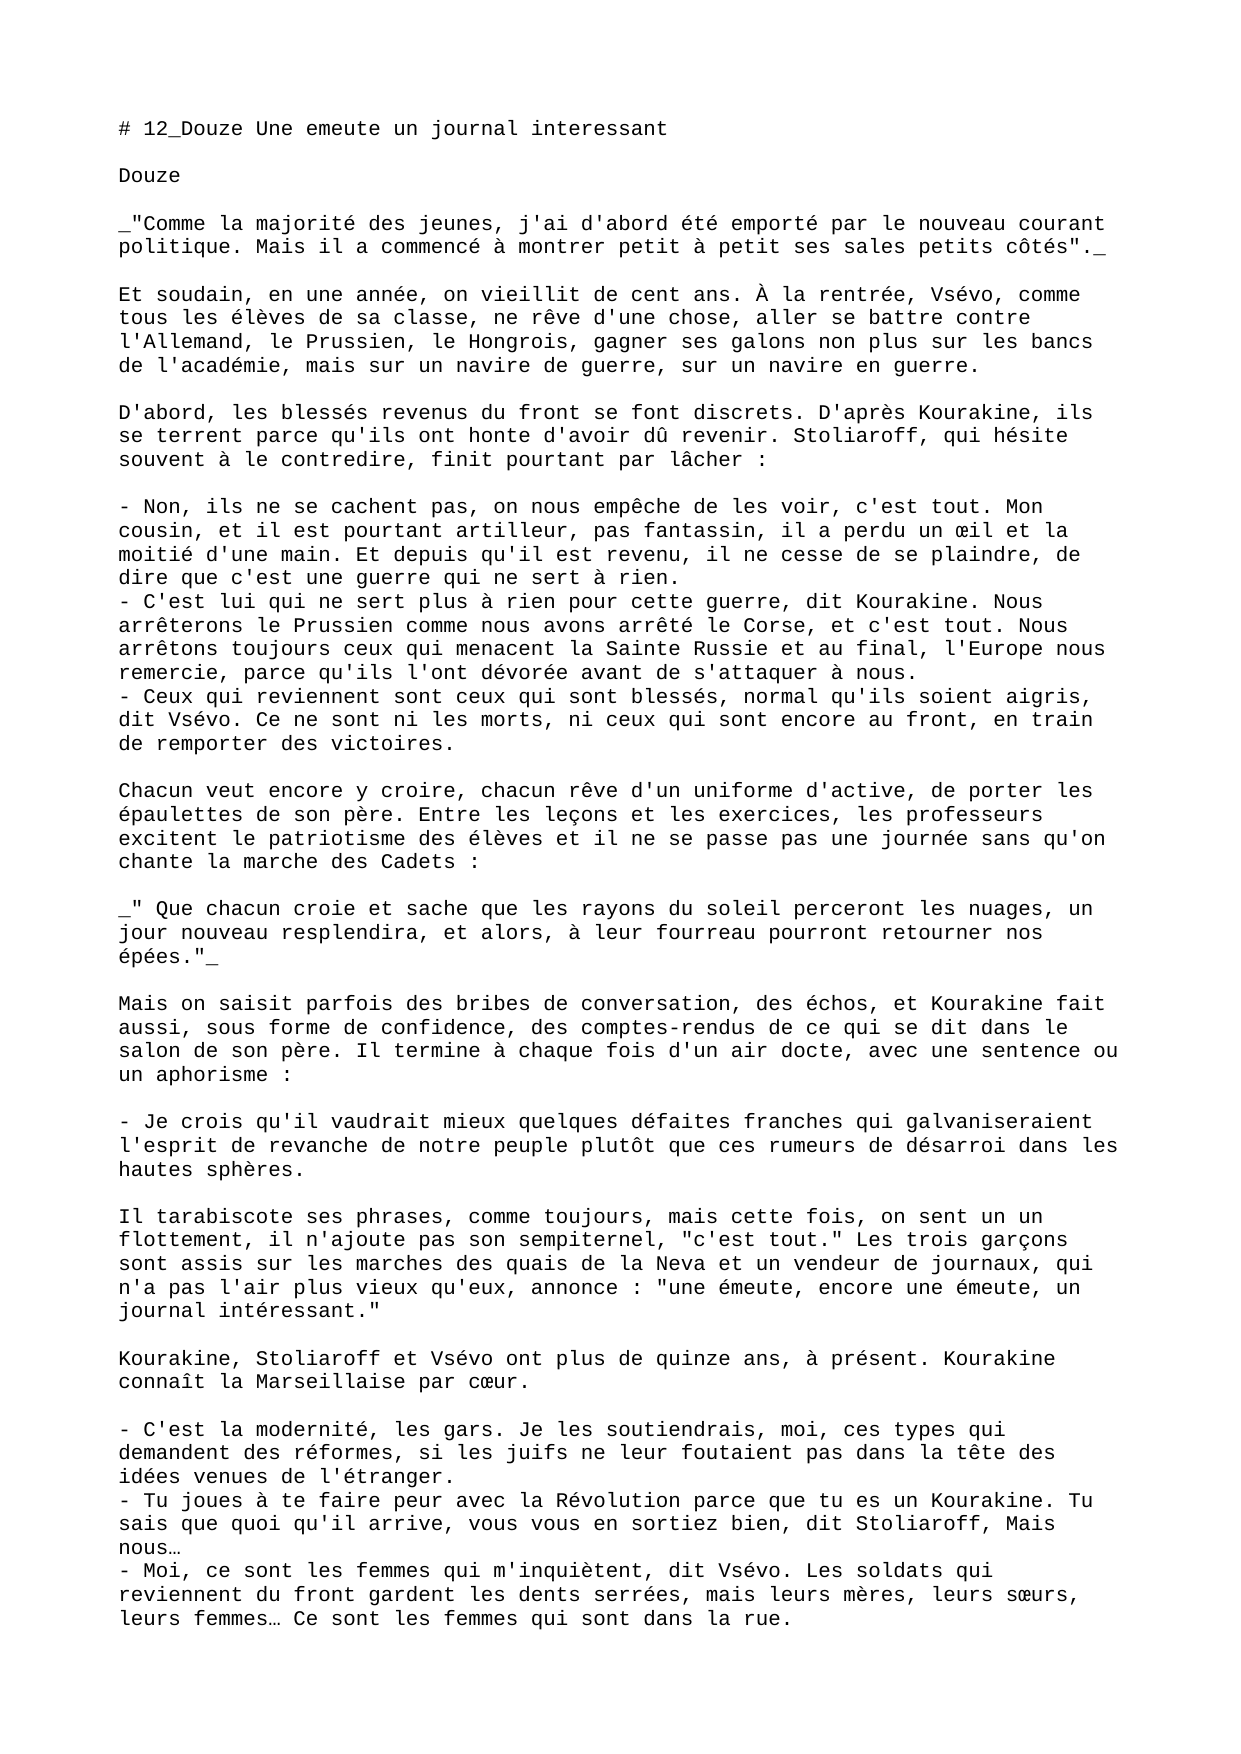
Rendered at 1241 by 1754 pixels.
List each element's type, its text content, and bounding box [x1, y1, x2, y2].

text Il tarabiscote ses phrases, comme toujours, mais cette fois, on sent un un flottement, il n'ajoute pas son sempiternel, "c'est tout." Les trois garçons sont assis sur les marches des quais de la Neva et un vendeur de journaux, qui n'a pas l'air plus vieux qu'eux, annonce : "une émeute, encore une émeute, un journal intéressant." [118, 1206, 1122, 1324]
text Mais on saisit parfois des bribes de conversation, des échos, et Kourakine fait aussi, sous forme de confidence, des comptes-rendus de ce qui se dit dans le salon de son père. Il termine à chaque fois d'un air docte, avec une sentence ou un aphorisme : [118, 993, 1122, 1088]
text - Ceux qui reviennent sont ceux qui sont blessés, normal qu'ils soient aigris, dit Vsévo. Ce ne sont ni les morts, ni ceux qui sont encore au front, en train de remporter des victoires. [118, 686, 1122, 757]
text - Non, ils ne se cachent pas, on nous empêche de les voir, c'est tout. Mon cousin, et il est pourtant artilleur, pas fantassin, il a perdu un œil et la moitié d'une main. Et depuis qu'il est revenu, il ne cesse de se plaindre, de dire que c'est une guerre qui ne sert à rien. [118, 496, 1122, 591]
text - C'est la modernité, les gars. Je les soutiendrais, moi, ces types qui demandent des réformes, si les juifs ne leur foutaient pas dans la tête des idées venues de l'étranger. [118, 1419, 1122, 1489]
text - C'est lui qui ne sert plus à rien pour cette guerre, dit Kourakine. Nous arrêterons le Prussien comme nous avons arrêté le Corse, et c'est tout. Nous arrêtons toujours ceux qui menacent la Sainte Russie et au final, l'Europe nous remercie, parce qu'ils l'ont dévorée avant de s'attaquer à nous. [118, 591, 1122, 686]
text D'abord, les blessés revenus du front se font discrets. D'après Kourakine, ils se terrent parce qu'ils ont honte d'avoir dû revenir. Stoliaroff, qui hésite souvent à le contredire, finit pourtant par lâcher : [118, 402, 1122, 473]
text _"Comme la majorité des jeunes, j'ai d'abord été emporté par le nouveau courant politique. Mais il a commencé à montrer petit à petit ses sales petits côtés"._ [118, 213, 1122, 260]
text - Je crois qu'il vaudrait mieux quelques défaites franches qui galvaniseraient l'esprit de revanche de notre peuple plutôt que ces rumeurs de désarroi dans les hautes sphères. [118, 1111, 1122, 1182]
text _" Que chacun croie et sache que les rayons du soleil perceront les nuages, un jour nouveau resplendira, et alors, à leur fourreau pourront retourner nos épées."_ [118, 898, 1122, 969]
text Et soudain, en une année, on vieillit de cent ans. À la rentrée, Vsévo, comme tous les élèves de sa classe, ne rêve d'une chose, aller se battre contre l'Allemand, le Prussien, le Hongrois, gagner ses galons non plus sur les bancs de l'académie, mais sur un navire de guerre, sur un navire en guerre. [118, 284, 1122, 378]
text - Moi, ce sont les femmes qui m'inquiètent, dit Vsévo. Les soldats qui reviennent du front gardent les dents serrées, mais leurs mères, leurs sœurs, leurs femmes… Ce sont les femmes qui sont dans la rue. [118, 1561, 1122, 1631]
text # 12_Douze Une emeute un journal interessant [118, 118, 1122, 142]
text Chacun veut encore y croire, chacun rêve d'un uniforme d'active, de porter les épaulettes de son père. Entre les leçons et les exercices, les professeurs excitent le patriotisme des élèves et il ne se passe pas une journée sans qu'on chante la marche des Cadets : [118, 780, 1122, 875]
text Douze [118, 165, 1122, 189]
text Kourakine, Stoliaroff et Vsévo ont plus de quinze ans, à présent. Kourakine connaît la Marseillaise par cœur. [118, 1348, 1122, 1395]
text - Tu joues à te faire peur avec la Révolution parce que tu es un Kourakine. Tu sais que quoi qu'il arrive, vous vous en sortiez bien, dit Stoliaroff, Mais nous… [118, 1489, 1122, 1561]
